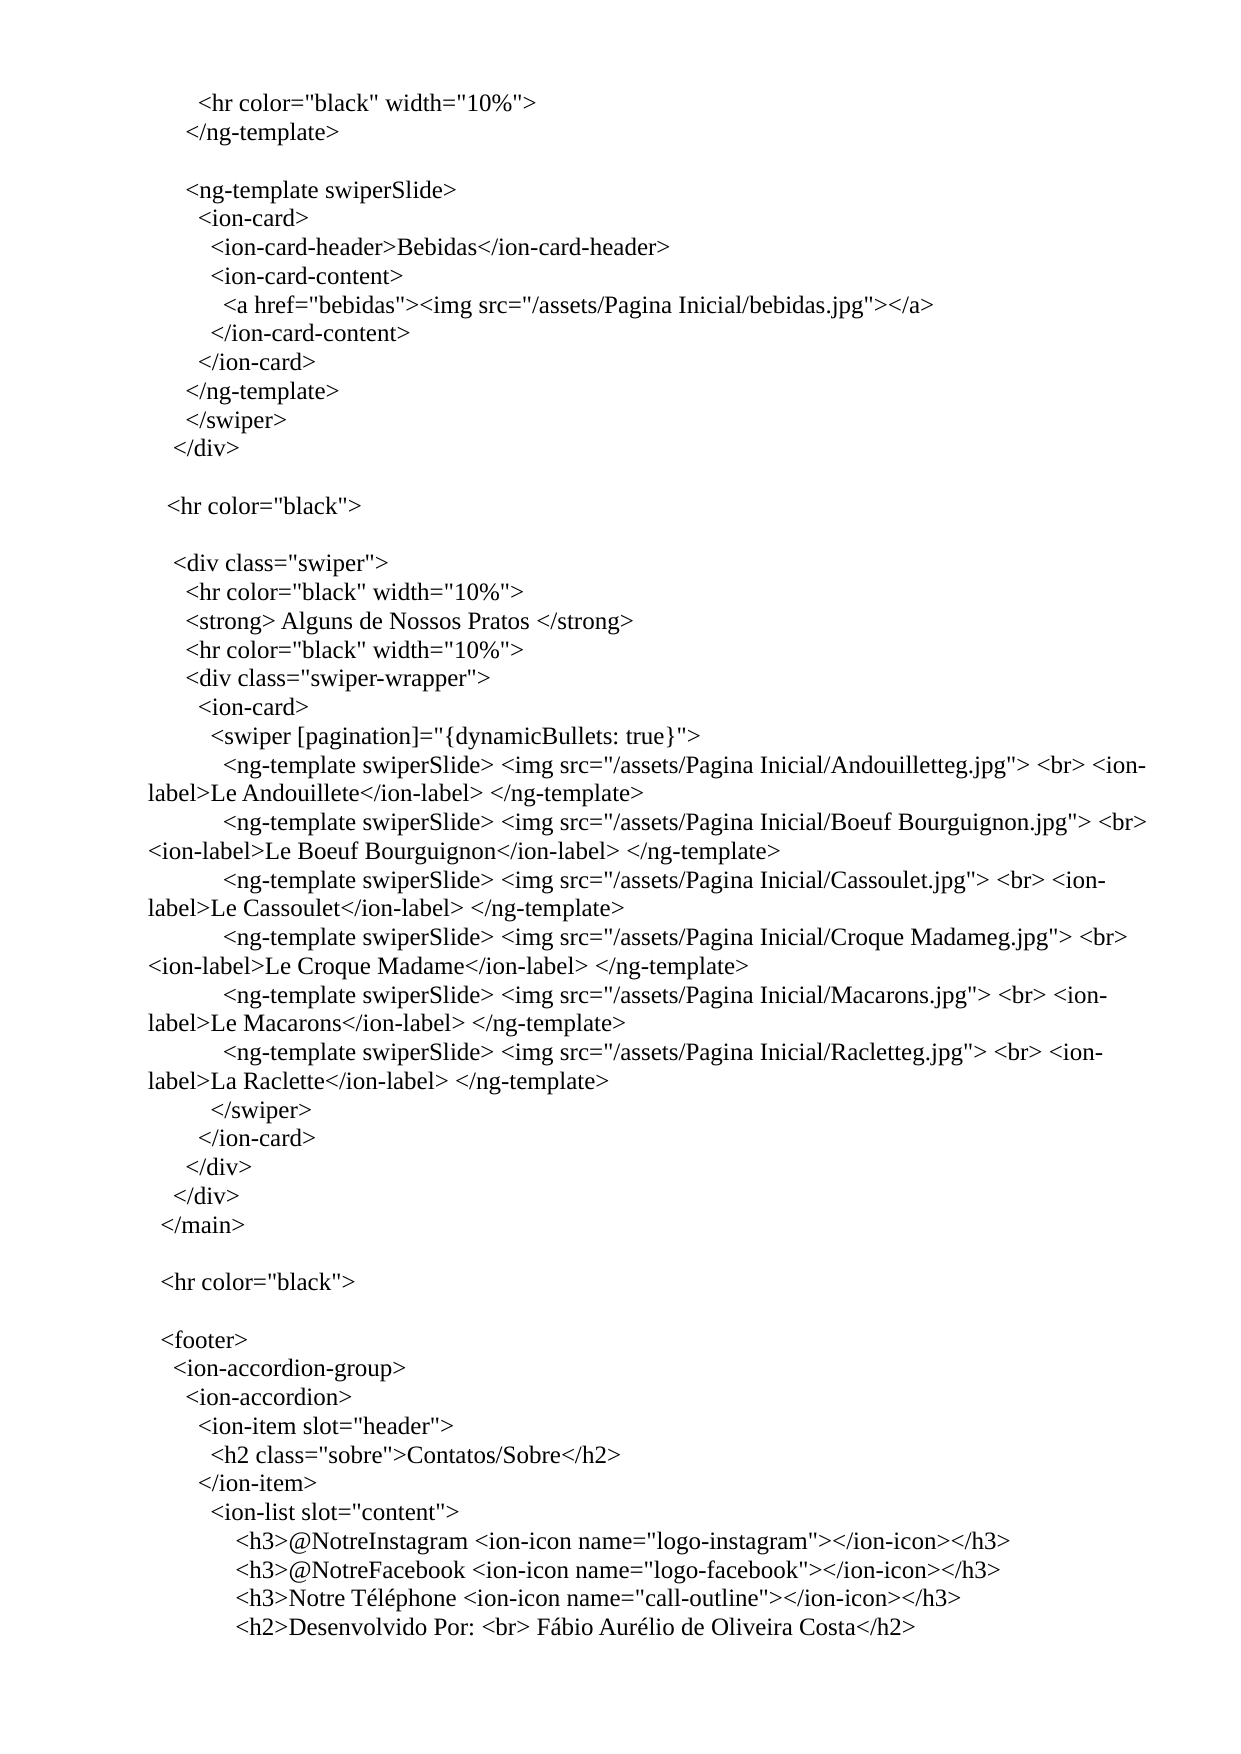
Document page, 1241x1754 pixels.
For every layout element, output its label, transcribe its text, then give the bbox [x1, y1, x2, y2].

text <a href="bebidas"><img src="/assets/Pagina Inicial/bebidas.jpg"></a> [148, 290, 1169, 318]
text </ion-item> [148, 1468, 1169, 1497]
text <strong> Alguns de Nossos Pratos </strong> [148, 606, 1169, 635]
text <h3>@NotreInstagram <ion-icon name="logo-instagram"></ion-icon></h3> [148, 1526, 1169, 1555]
text </ion-card-content> [148, 318, 1169, 347]
text <h2 class="sobre">Contatos/Sobre</h2> [148, 1440, 1169, 1468]
text </ng-template> [148, 376, 1169, 405]
text <hr color="black"> [148, 1267, 1169, 1296]
text <ng-template swiperSlide> [148, 175, 1169, 203]
text </ion-card> [148, 1123, 1169, 1152]
text <ion-accordion> [148, 1382, 1169, 1411]
text <swiper [pagination]="{dynamicBullets: true}"> [148, 721, 1169, 750]
text </ng-template> [148, 117, 1169, 146]
text <ion-card-content> [148, 261, 1169, 290]
text <ng-template swiperSlide> <img src="/assets/Pagina Inicial/Cassoulet.jpg"> <br> <ion-label>Le Cassoulet</ion-label> </ng-template> [148, 865, 1169, 922]
text <footer> [148, 1325, 1169, 1353]
text <ion-card> [148, 203, 1169, 232]
text </swiper> [148, 1095, 1169, 1123]
text <hr color="black" width="10%"> [148, 635, 1169, 663]
text <div class="swiper-wrapper"> [148, 663, 1169, 692]
text <ng-template swiperSlide> <img src="/assets/Pagina Inicial/Macarons.jpg"> <br> <ion-label>Le Macarons</ion-label> </ng-template> [148, 980, 1169, 1037]
text <h3>@NotreFacebook <ion-icon name="logo-facebook"></ion-icon></h3> [148, 1555, 1169, 1583]
text <ion-card-header>Bebidas</ion-card-header> [148, 232, 1169, 261]
text <ng-template swiperSlide> <img src="/assets/Pagina Inicial/Boeuf Bourguignon.jpg"> <br> <ion-label>Le Boeuf Bourguignon</ion-label> </ng-template> [148, 807, 1169, 865]
text <hr color="black" width="10%"> [148, 577, 1169, 606]
text <hr color="black" width="10%"> [148, 88, 1169, 117]
text </div> [148, 1181, 1169, 1210]
text <ng-template swiperSlide> <img src="/assets/Pagina Inicial/Andouilletteg.jpg"> <br> <ion-label>Le Andouillete</ion-label> </ng-template> [148, 750, 1169, 807]
text <h2>Desenvolvido Por: <br> Fábio Aurélio de Oliveira Costa</h2> [148, 1612, 1169, 1641]
text </ion-card> [148, 347, 1169, 376]
text </main> [148, 1210, 1169, 1238]
text <ng-template swiperSlide> <img src="/assets/Pagina Inicial/Croque Madameg.jpg"> <br> <ion-label>Le Croque Madame</ion-label> </ng-template> [148, 922, 1169, 980]
text <div class="swiper"> [148, 548, 1169, 577]
text <ion-item slot="header"> [148, 1411, 1169, 1440]
text <ion-list slot="content"> [148, 1497, 1169, 1526]
text </div> [148, 1152, 1169, 1181]
text <ion-accordion-group> [148, 1353, 1169, 1382]
text <h3>Notre Téléphone <ion-icon name="call-outline"></ion-icon></h3> [148, 1583, 1169, 1612]
text </div> [148, 433, 1169, 462]
text <hr color="black"> [148, 491, 1169, 520]
text <ion-card> [148, 692, 1169, 721]
text </swiper> [148, 405, 1169, 433]
text <ng-template swiperSlide> <img src="/assets/Pagina Inicial/Racletteg.jpg"> <br> <ion-label>La Raclette</ion-label> </ng-template> [148, 1037, 1169, 1095]
